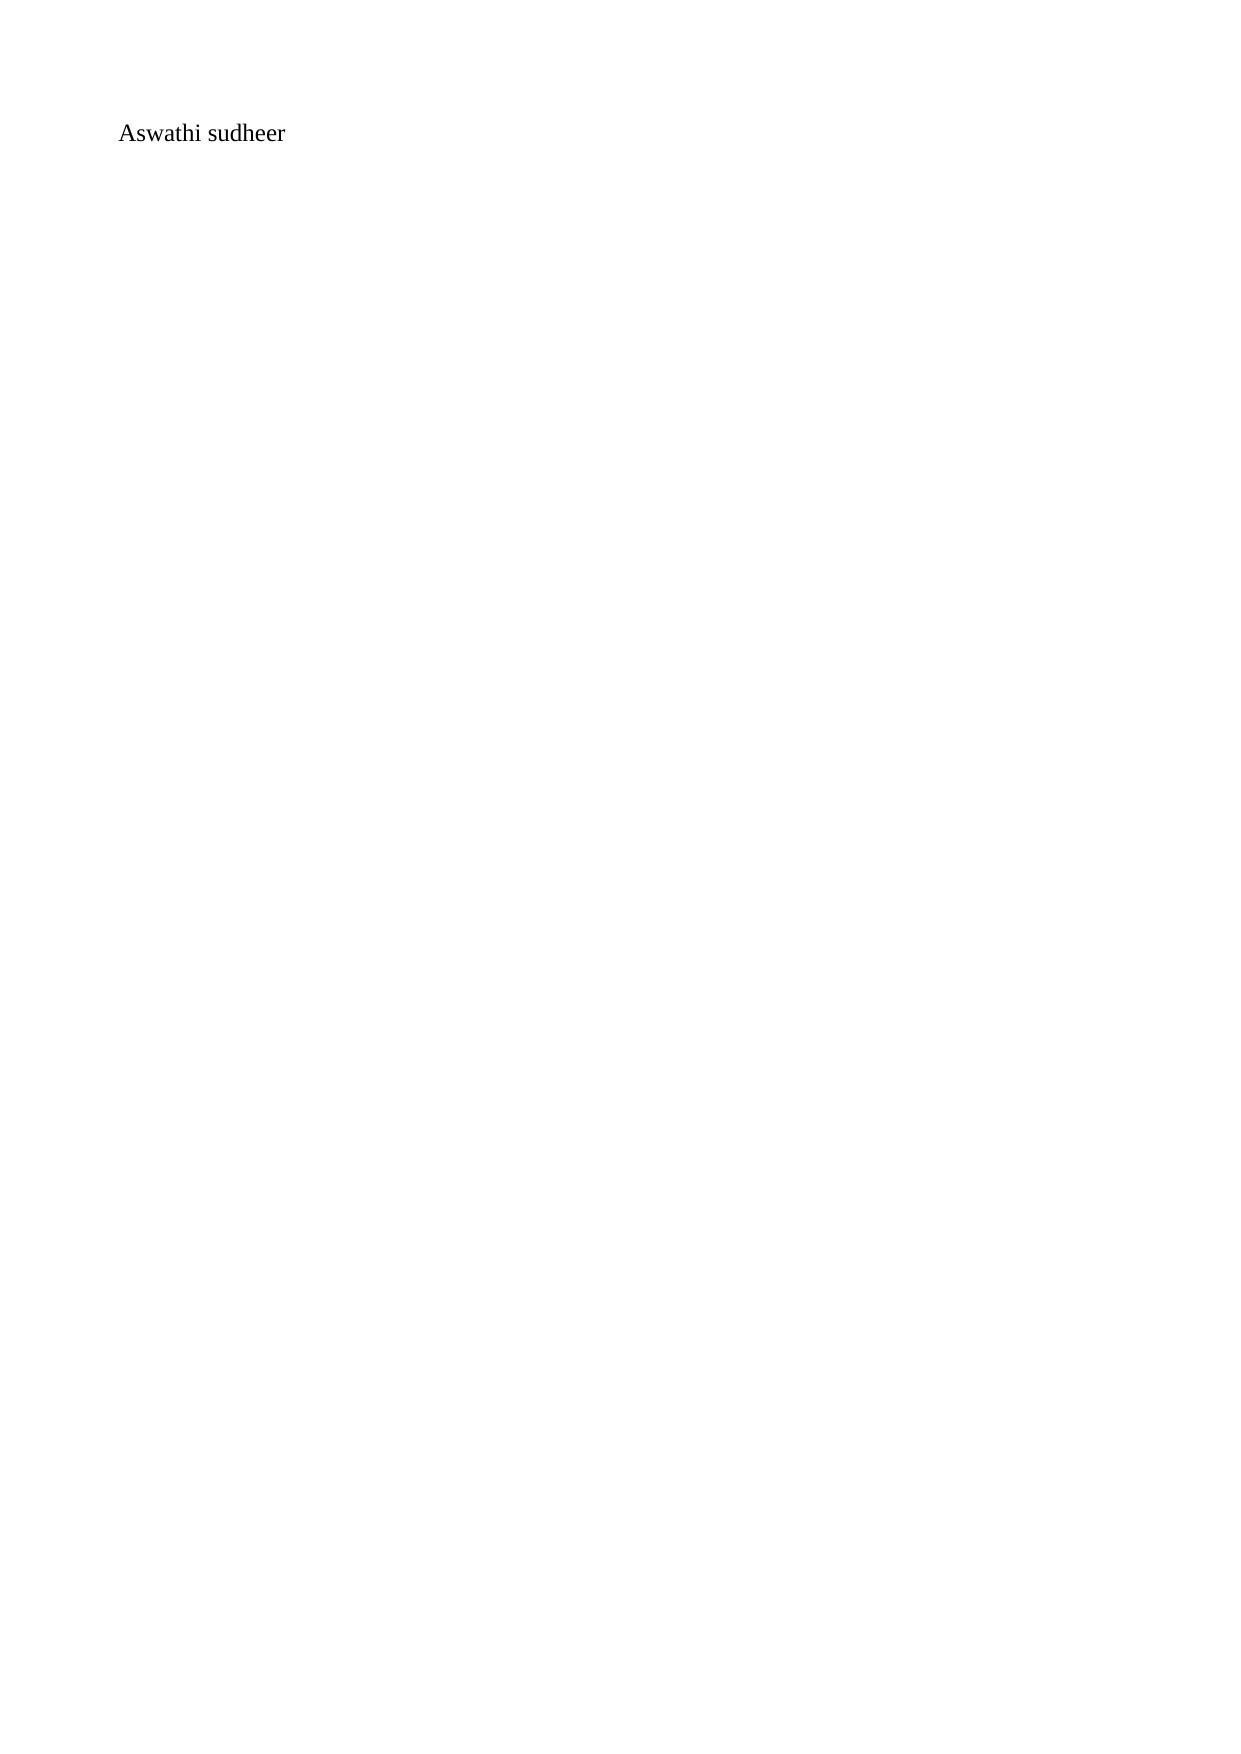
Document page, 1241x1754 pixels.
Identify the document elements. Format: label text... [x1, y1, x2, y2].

text Aswathi sudheer [118, 118, 1122, 147]
